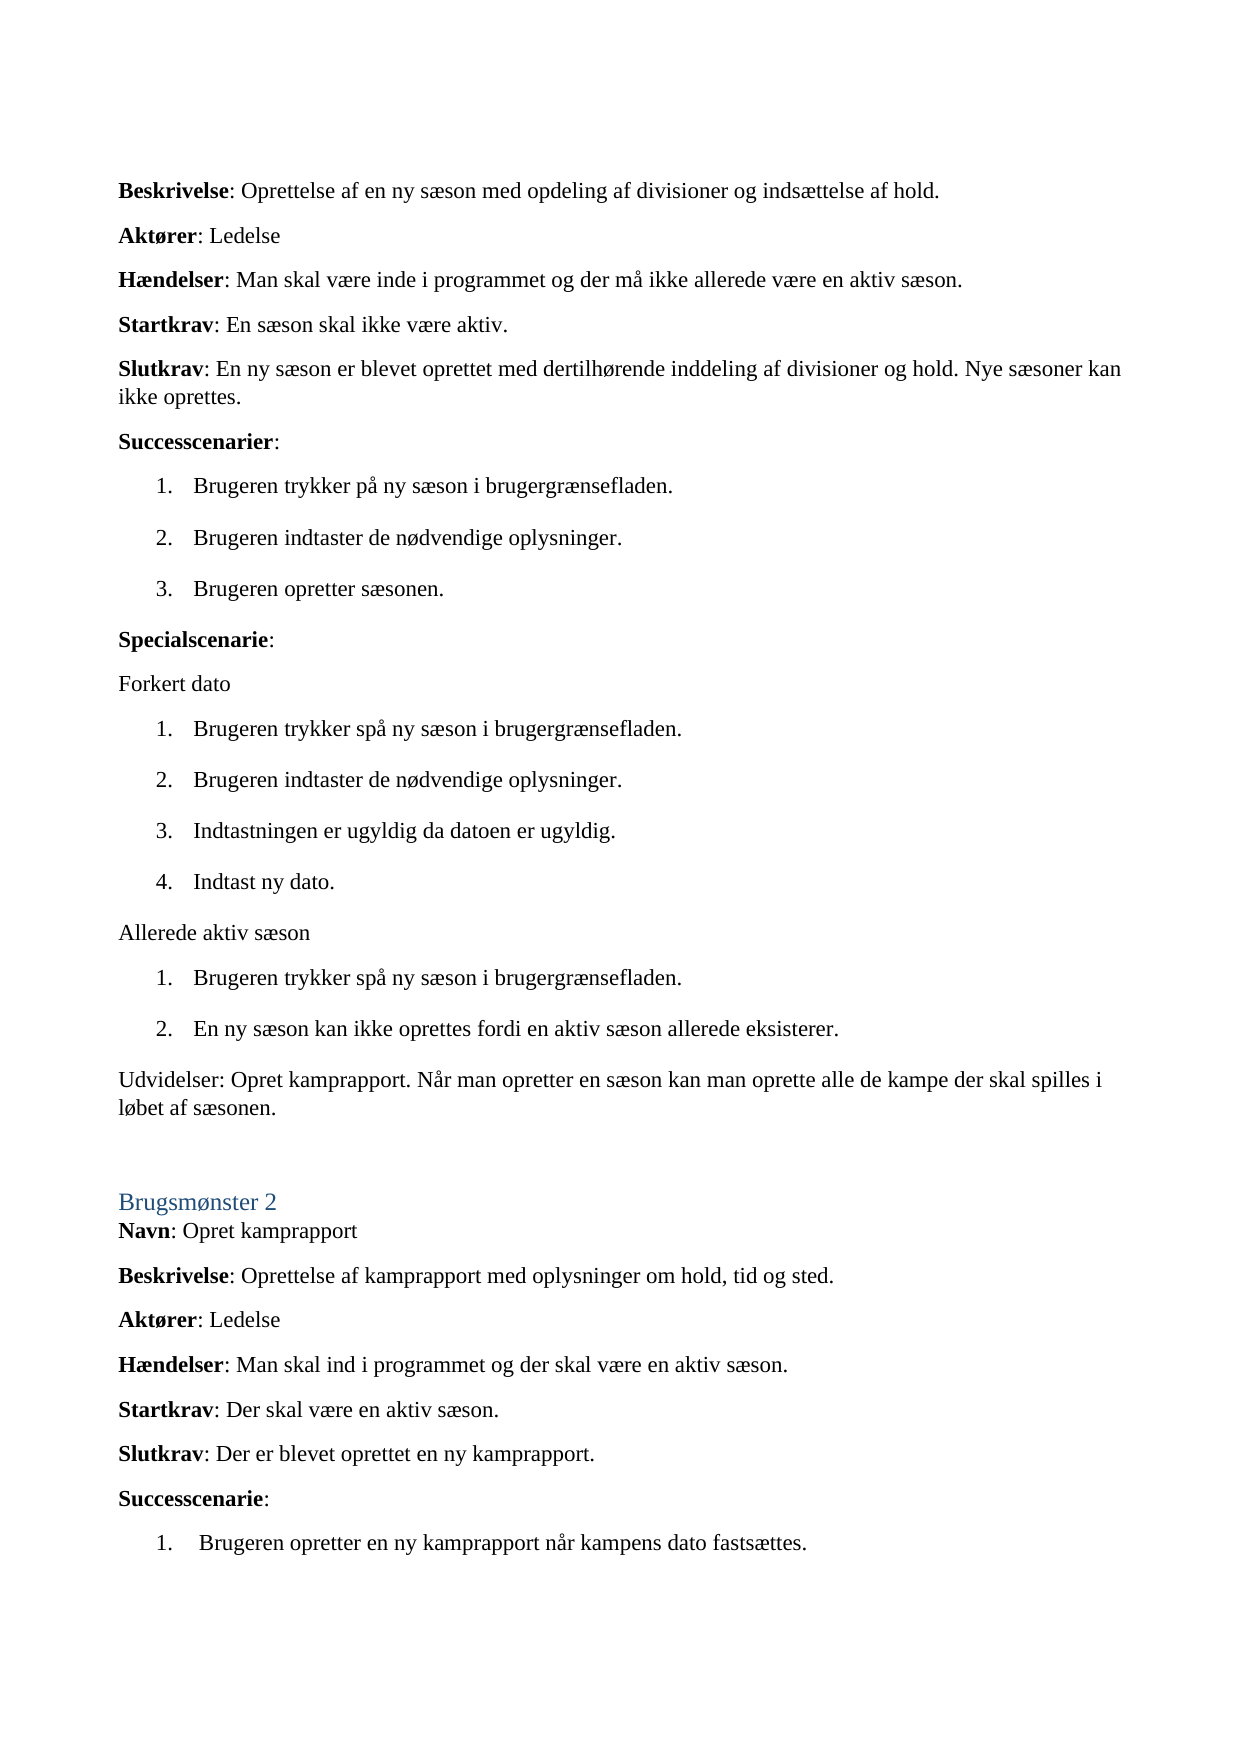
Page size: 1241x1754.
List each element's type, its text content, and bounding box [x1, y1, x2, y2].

text Udvidelser: Opret kamprapport. Når man opretter en sæson kan man oprette alle de kampe der skal spilles i løbet af sæsonen. [118, 1066, 1122, 1120]
text Startkrav: Der skal være en aktiv sæson. [118, 1396, 1122, 1422]
text Navn: Opret kamprapport [118, 1217, 1122, 1244]
list Brugeren trykker spå ny sæson i brugergrænsefladen. [156, 964, 1122, 990]
list Brugeren opretter sæsonen. [156, 575, 1122, 601]
text Aktører: Ledelse [118, 1307, 1122, 1333]
list Indtastningen er ugyldig da datoen er ugyldig. [156, 817, 1122, 843]
list Brugeren indtaster de nødvendige oplysninger. [156, 524, 1122, 550]
list Brugeren trykker på ny sæson i brugergrænsefladen. [156, 473, 1122, 499]
text Successcenarie: [118, 1485, 1122, 1511]
list En ny sæson kan ikke oprettes fordi en aktiv sæson allerede eksisterer. [156, 1015, 1122, 1041]
list Brugeren opretter en ny kamprapport når kampens dato fastsættes. [156, 1529, 1122, 1556]
list Indtast ny dato. [156, 868, 1122, 894]
text Slutkrav: Der er blevet oprettet en ny kamprapport. [118, 1440, 1122, 1467]
text Specialscenarie: [118, 626, 1122, 652]
text Allerede aktiv sæson [118, 919, 1122, 945]
list Brugeren indtaster de nødvendige oplysninger. [156, 766, 1122, 792]
text Slutkrav: En ny sæson er blevet oprettet med dertilhørende inddeling af divisioner og hold. Nye sæsoner kan ikke oprettes. [118, 356, 1122, 410]
text Aktører: Ledelse [118, 222, 1122, 248]
text Hændelser: Man skal være inde i programmet og der må ikke allerede være en aktiv sæson. [118, 266, 1122, 293]
text Forkert dato [118, 670, 1122, 697]
text Hændelser: Man skal ind i programmet og der skal være en aktiv sæson. [118, 1351, 1122, 1377]
text Successcenarier: [118, 428, 1122, 454]
text Startkrav: En sæson skal ikke være aktiv. [118, 311, 1122, 337]
text Beskrivelse: Oprettelse af kamprapport med oplysninger om hold, tid og sted. [118, 1262, 1122, 1288]
list Brugeren trykker spå ny sæson i brugergrænsefladen. [156, 715, 1122, 741]
subtitle Brugsmønster 2 [118, 1187, 1122, 1216]
text Beskrivelse: Oprettelse af en ny sæson med opdeling af divisioner og indsættelse af hold. [118, 177, 1122, 203]
